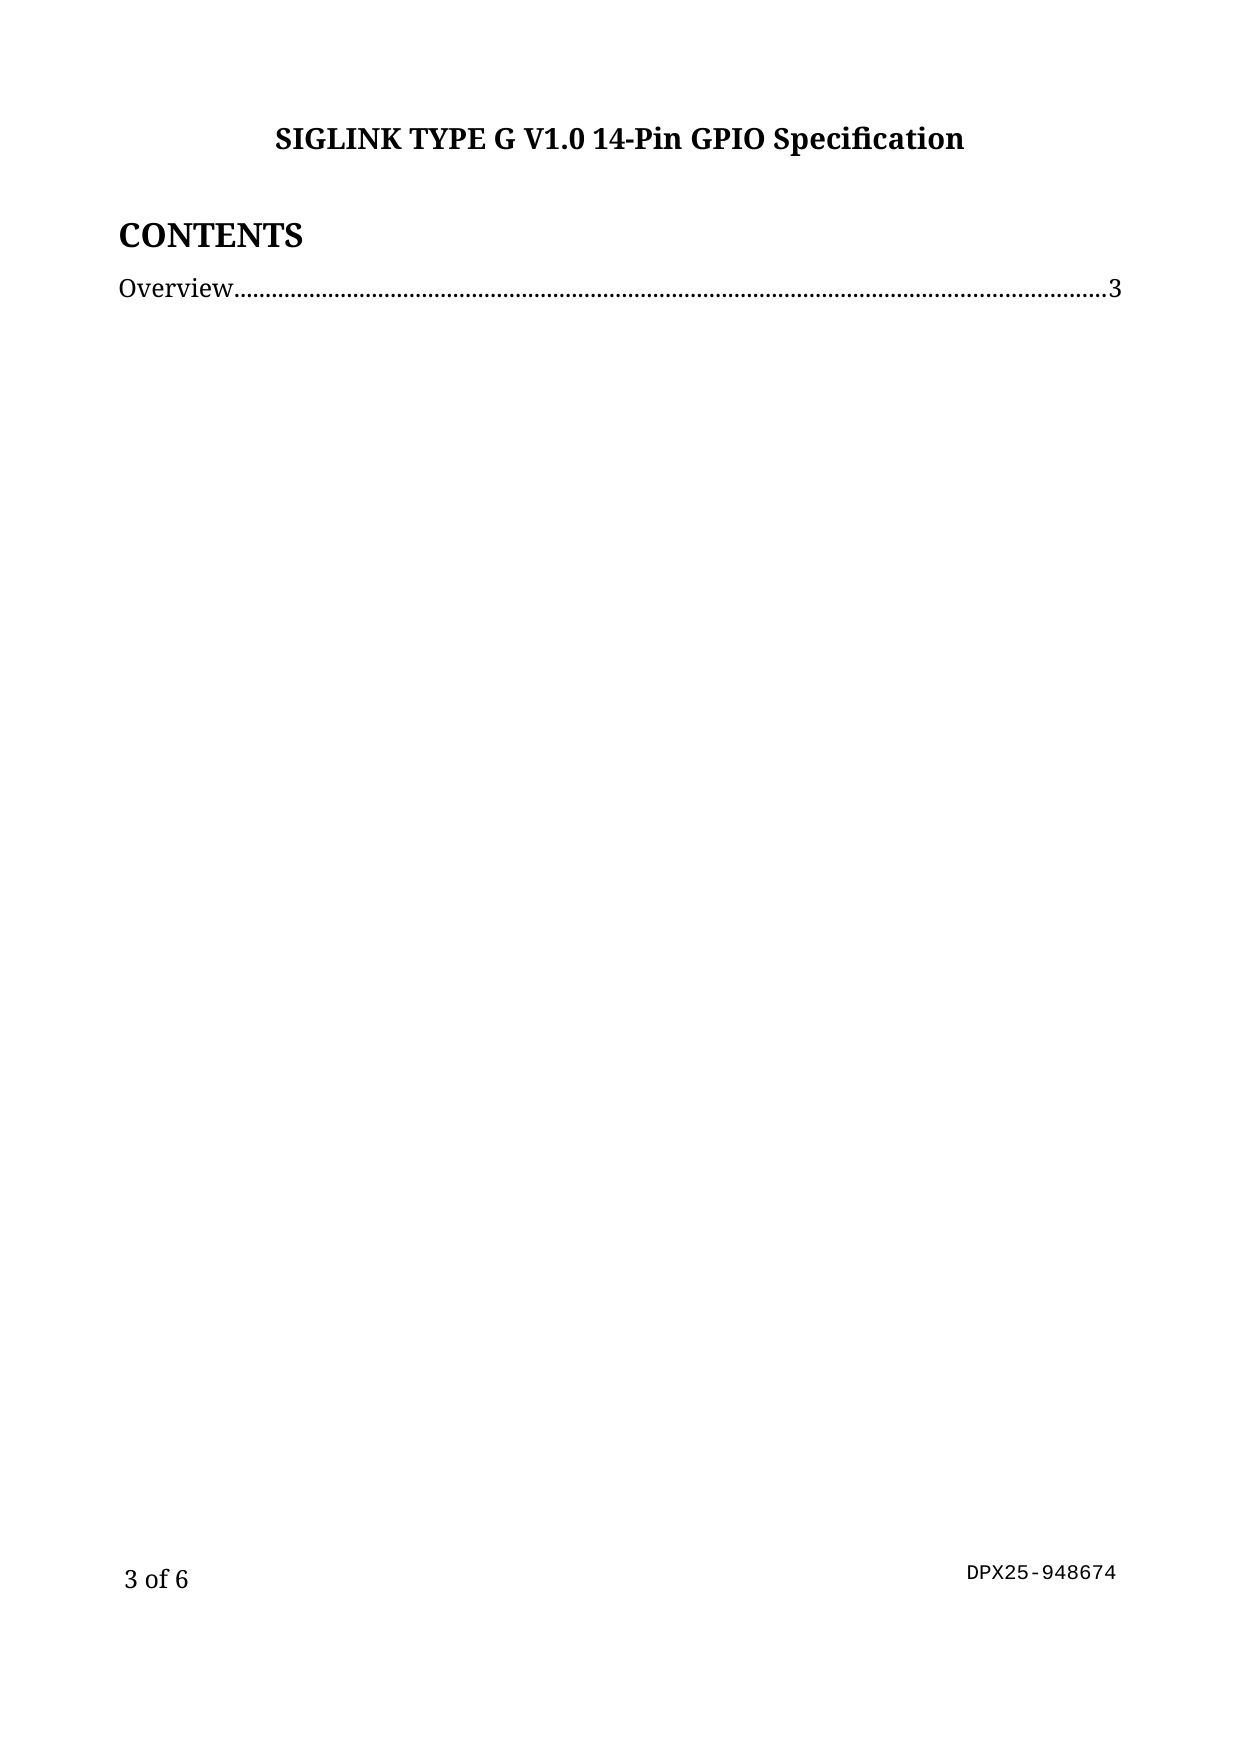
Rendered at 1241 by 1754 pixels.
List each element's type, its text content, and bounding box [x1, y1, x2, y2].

text Overview 3 [118, 270, 1122, 304]
subtitle CONTENTS [118, 212, 1122, 258]
